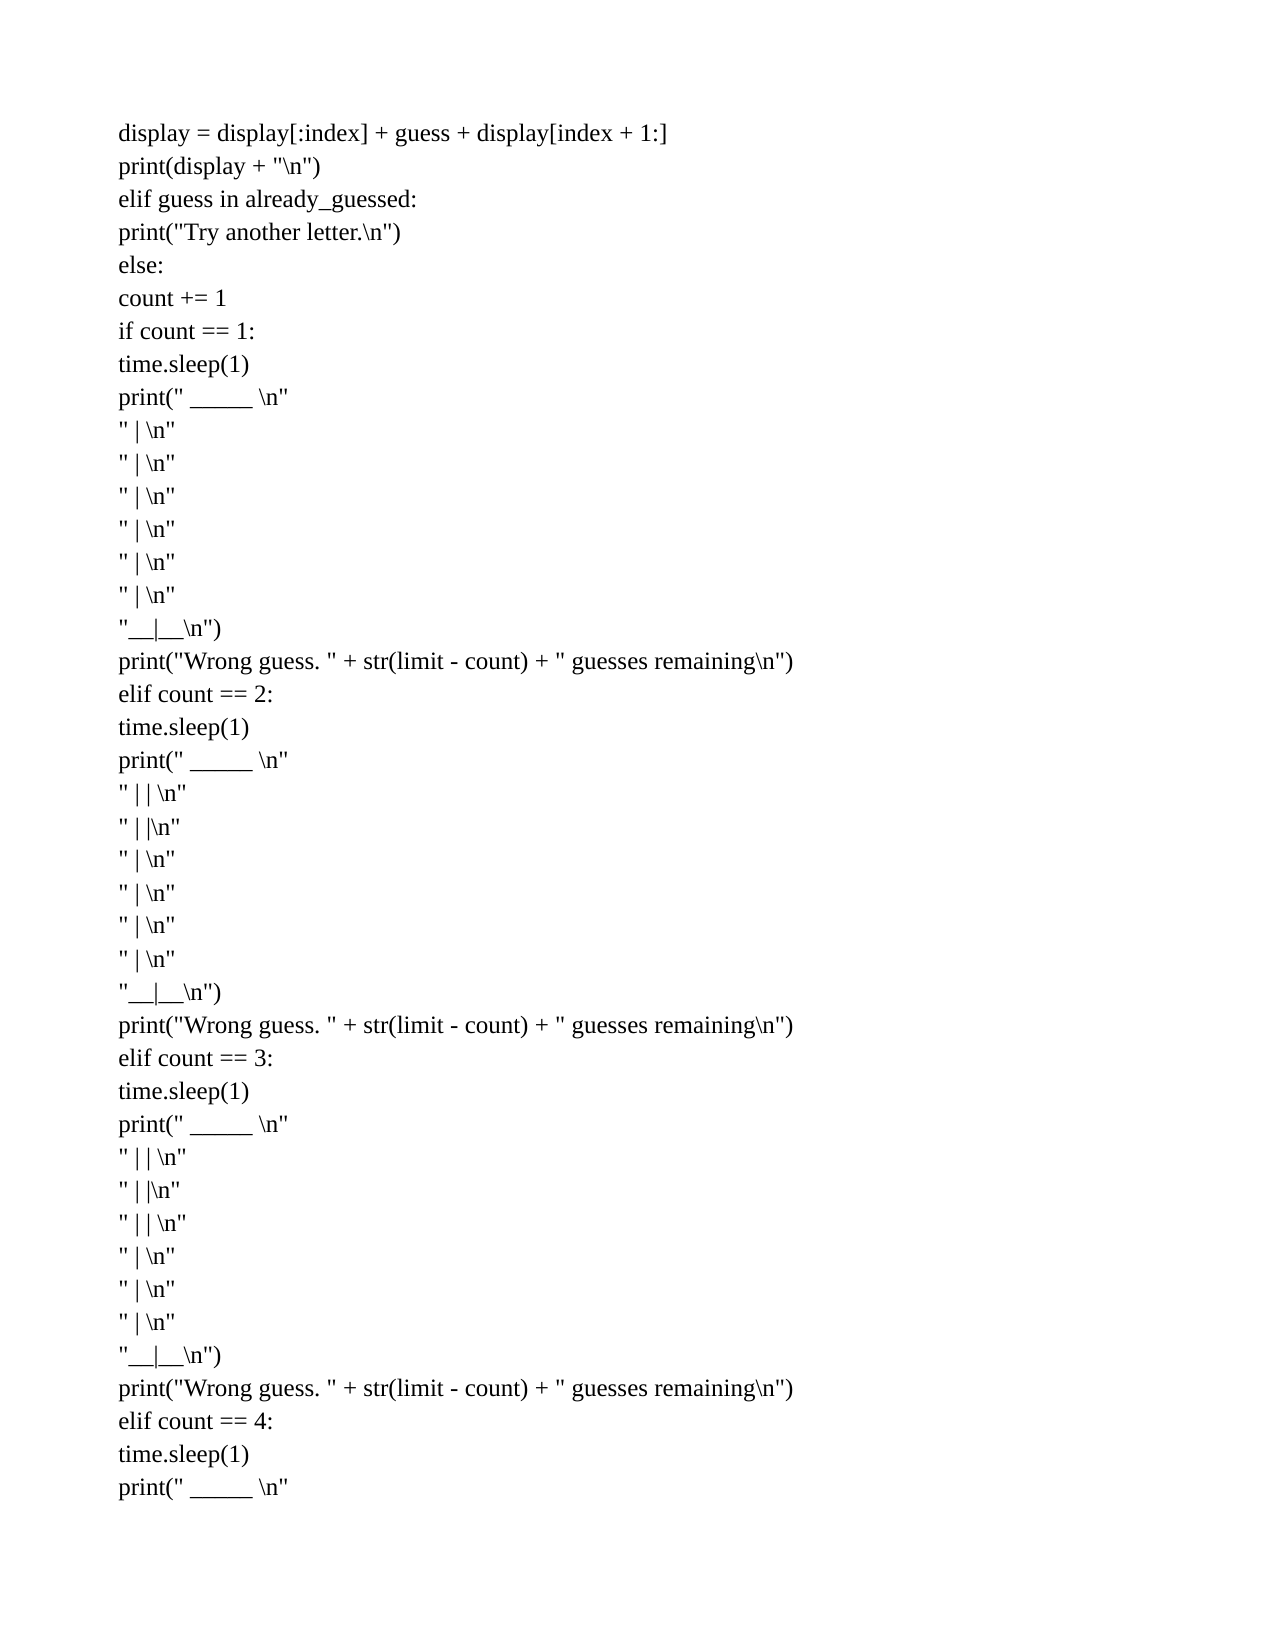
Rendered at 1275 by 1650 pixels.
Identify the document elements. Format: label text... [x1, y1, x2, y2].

text elif count == 2: [118, 679, 1157, 708]
text time.sleep(1) [118, 1439, 1157, 1468]
text " | | \n" [118, 1208, 1157, 1237]
text print("Wrong guess. " + str(limit - count) + " guesses remaining\n") [118, 1373, 1157, 1402]
text " | \n" [118, 844, 1157, 873]
text print(display + "\n") [118, 151, 1157, 180]
text print("Wrong guess. " + str(limit - count) + " guesses remaining\n") [118, 1010, 1157, 1038]
text if count == 1: [118, 316, 1157, 345]
text elif count == 3: [118, 1043, 1157, 1071]
text " | \n" [118, 944, 1157, 972]
text print(" _____ \n" [118, 1109, 1157, 1137]
text " | \n" [118, 1241, 1157, 1269]
text else: [118, 250, 1157, 279]
text " | \n" [118, 514, 1157, 543]
text " | \n" [118, 448, 1157, 477]
text print("Try another letter.\n") [118, 217, 1157, 246]
text " | \n" [118, 1274, 1157, 1303]
text print(" _____ \n" [118, 746, 1157, 774]
text " | |\n" [118, 1175, 1157, 1203]
text "__|__\n") [118, 613, 1157, 642]
text time.sleep(1) [118, 1076, 1157, 1104]
text "__|__\n") [118, 1340, 1157, 1369]
text " | |\n" [118, 812, 1157, 840]
text "__|__\n") [118, 977, 1157, 1005]
text " | \n" [118, 580, 1157, 609]
text elif guess in already_guessed: [118, 184, 1157, 213]
text " | \n" [118, 481, 1157, 510]
text " | \n" [118, 547, 1157, 576]
text " | \n" [118, 911, 1157, 939]
text print("Wrong guess. " + str(limit - count) + " guesses remaining\n") [118, 646, 1157, 675]
text print(" _____ \n" [118, 1472, 1157, 1501]
text " | \n" [118, 1307, 1157, 1336]
text time.sleep(1) [118, 349, 1157, 378]
text count += 1 [118, 283, 1157, 312]
text " | | \n" [118, 778, 1157, 807]
text print(" _____ \n" [118, 382, 1157, 411]
text " | \n" [118, 878, 1157, 906]
text " | \n" [118, 415, 1157, 444]
text display = display[:index] + guess + display[index + 1:] [118, 118, 1157, 147]
text elif count == 4: [118, 1406, 1157, 1435]
text time.sleep(1) [118, 712, 1157, 741]
text " | | \n" [118, 1142, 1157, 1171]
